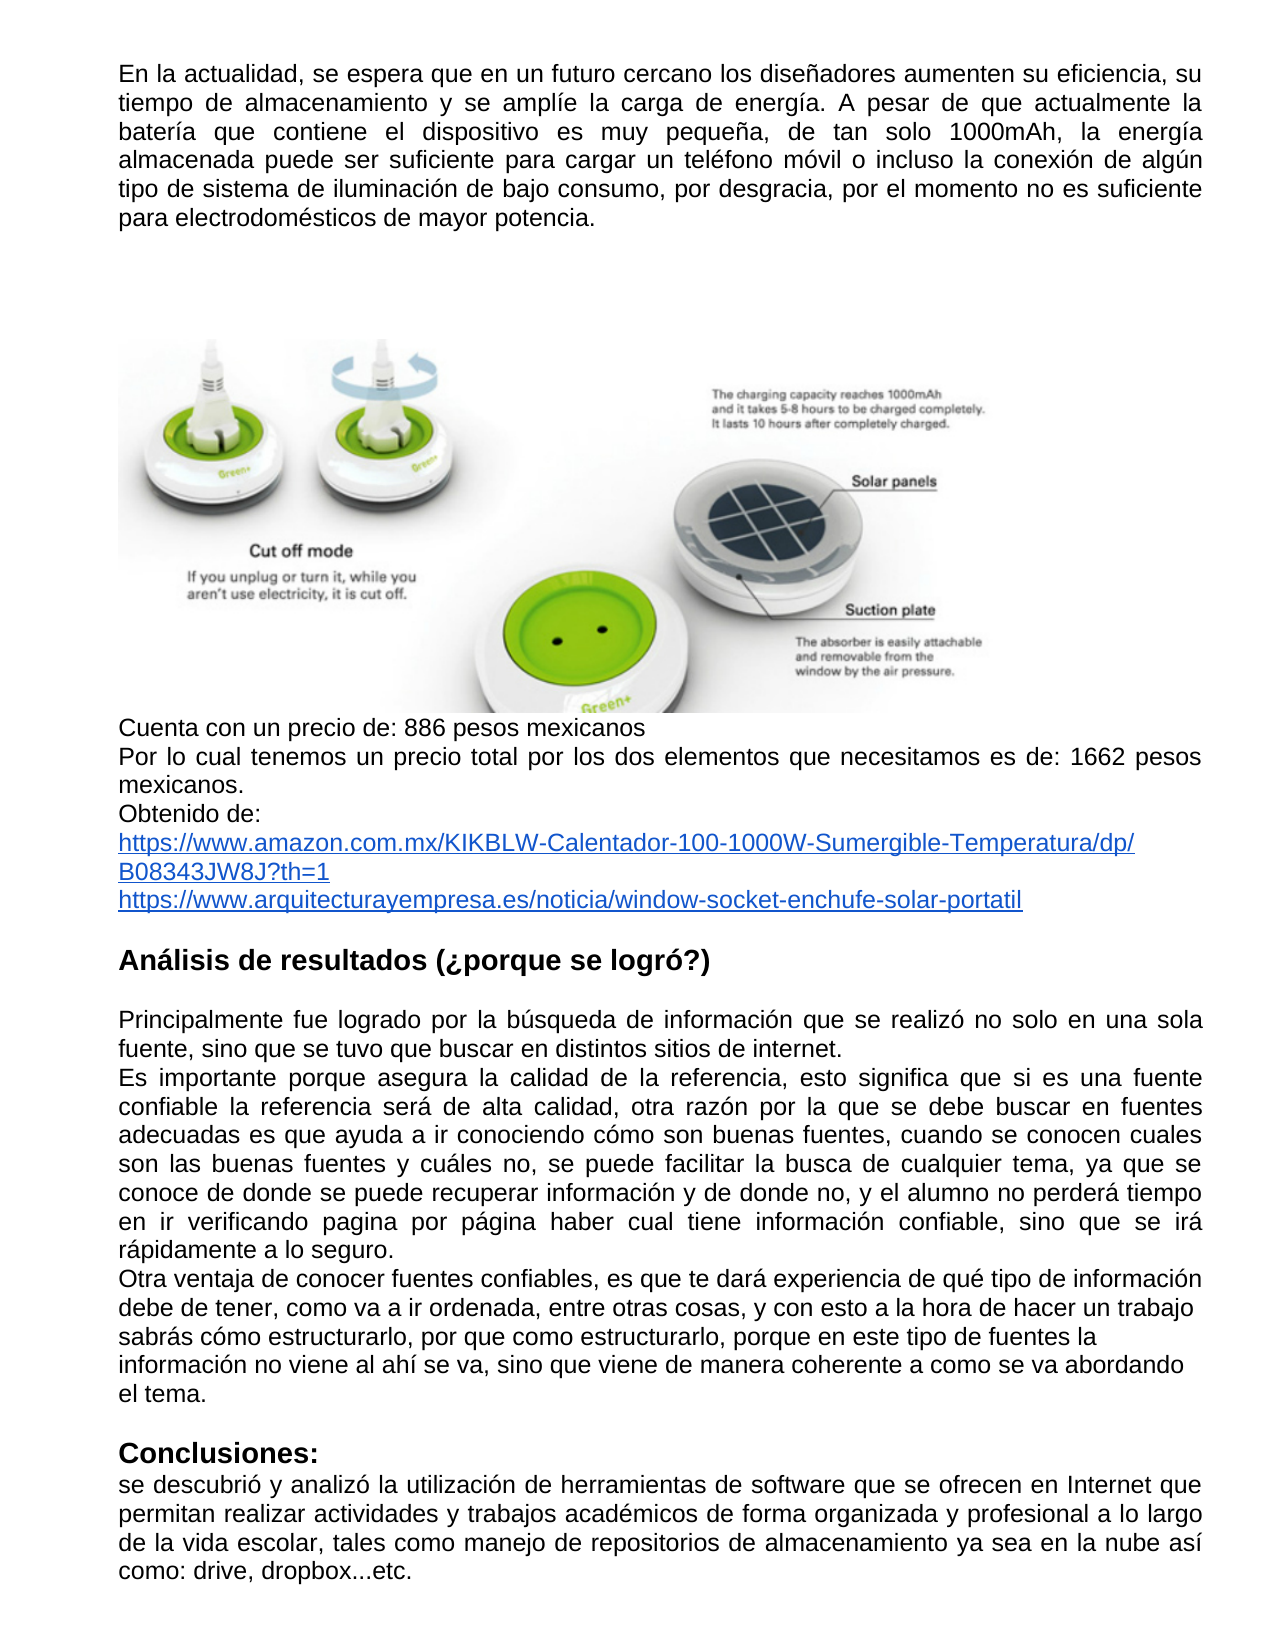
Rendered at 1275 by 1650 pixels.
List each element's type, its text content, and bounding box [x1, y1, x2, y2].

text Cuenta con un precio de: 886 pesos mexicanos [118, 713, 1205, 742]
text Es importante porque asegura la calidad de la referencia, esto significa que si es una fuente confiable la referencia será de alta calidad, otra razón por la que se debe buscar en fuentes adecuadas es que ayuda a ir conociendo cómo son buenas fuentes, cuando se conocen cuales son las buenas fuentes y cuáles no, se puede facilitar la busca de cualquier tema, ya que se conoce de donde se puede recuperar información y de donde no, y el alumno no perderá tiempo en ir verificando pagina por página haber cual tiene información confiable, sino que se irá rápidamente a lo seguro. [118, 1063, 1205, 1264]
text Obtenido de: [118, 799, 1205, 828]
text https://www.arquitecturayempresa.es/noticia/window-socket-enchufe-solar-portatil [118, 886, 1205, 914]
text Otra ventaja de conocer fuentes confiables, es que te dará experiencia de qué tipo de información debe de tener, como va a ir ordenada, entre otras cosas, y con esto a la hora de hacer un trabajo sabrás cómo estructurarlo, por que como estructurarlo, porque en este tipo de fuentes la información no viene al ahí se va, sino que viene de manera coherente a como se va abordando el tema. [118, 1264, 1205, 1408]
text Por lo cual tenemos un precio total por los dos elementos que necesitamos es de: 1662 pesos mexicanos. [118, 742, 1205, 799]
text https://www.amazon.com.mx/KIKBLW-Calentador-100-1000W-Sumergible-Temperatura/dp/B08343JW8J?th=1 [118, 828, 1205, 886]
text Conclusiones: [118, 1437, 1205, 1470]
text En la actualidad, se espera que en un futuro cercano los diseñadores aumenten su eficiencia, su tiempo de almacenamiento y se amplíe la carga de energía. A pesar de que actualmente la batería que contiene el dispositivo es muy pequeña, de tan solo 1000mAh, la energía almacenada puede ser suficiente para cargar un teléfono móvil o incluso la conexión de algún tipo de sistema de iluminación de bajo consumo, por desgracia, por el momento no es suficiente para electrodomésticos de mayor potencia. [118, 59, 1205, 232]
text Principalmente fue logrado por la búsqueda de información que se realizó no solo en una sola fuente, sino que se tuvo que buscar en distintos sitios de internet. [118, 1005, 1205, 1063]
text Análisis de resultados (¿porque se logró?) [118, 943, 1205, 977]
text se descubrió y analizó la utilización de herramientas de software que se ofrecen en Internet que permitan realizar actividades y trabajos académicos de forma organizada y profesional a lo largo de la vida escolar, tales como manejo de repositorios de almacenamiento ya sea en la nube así como: drive, dropbox...etc. [118, 1470, 1205, 1585]
